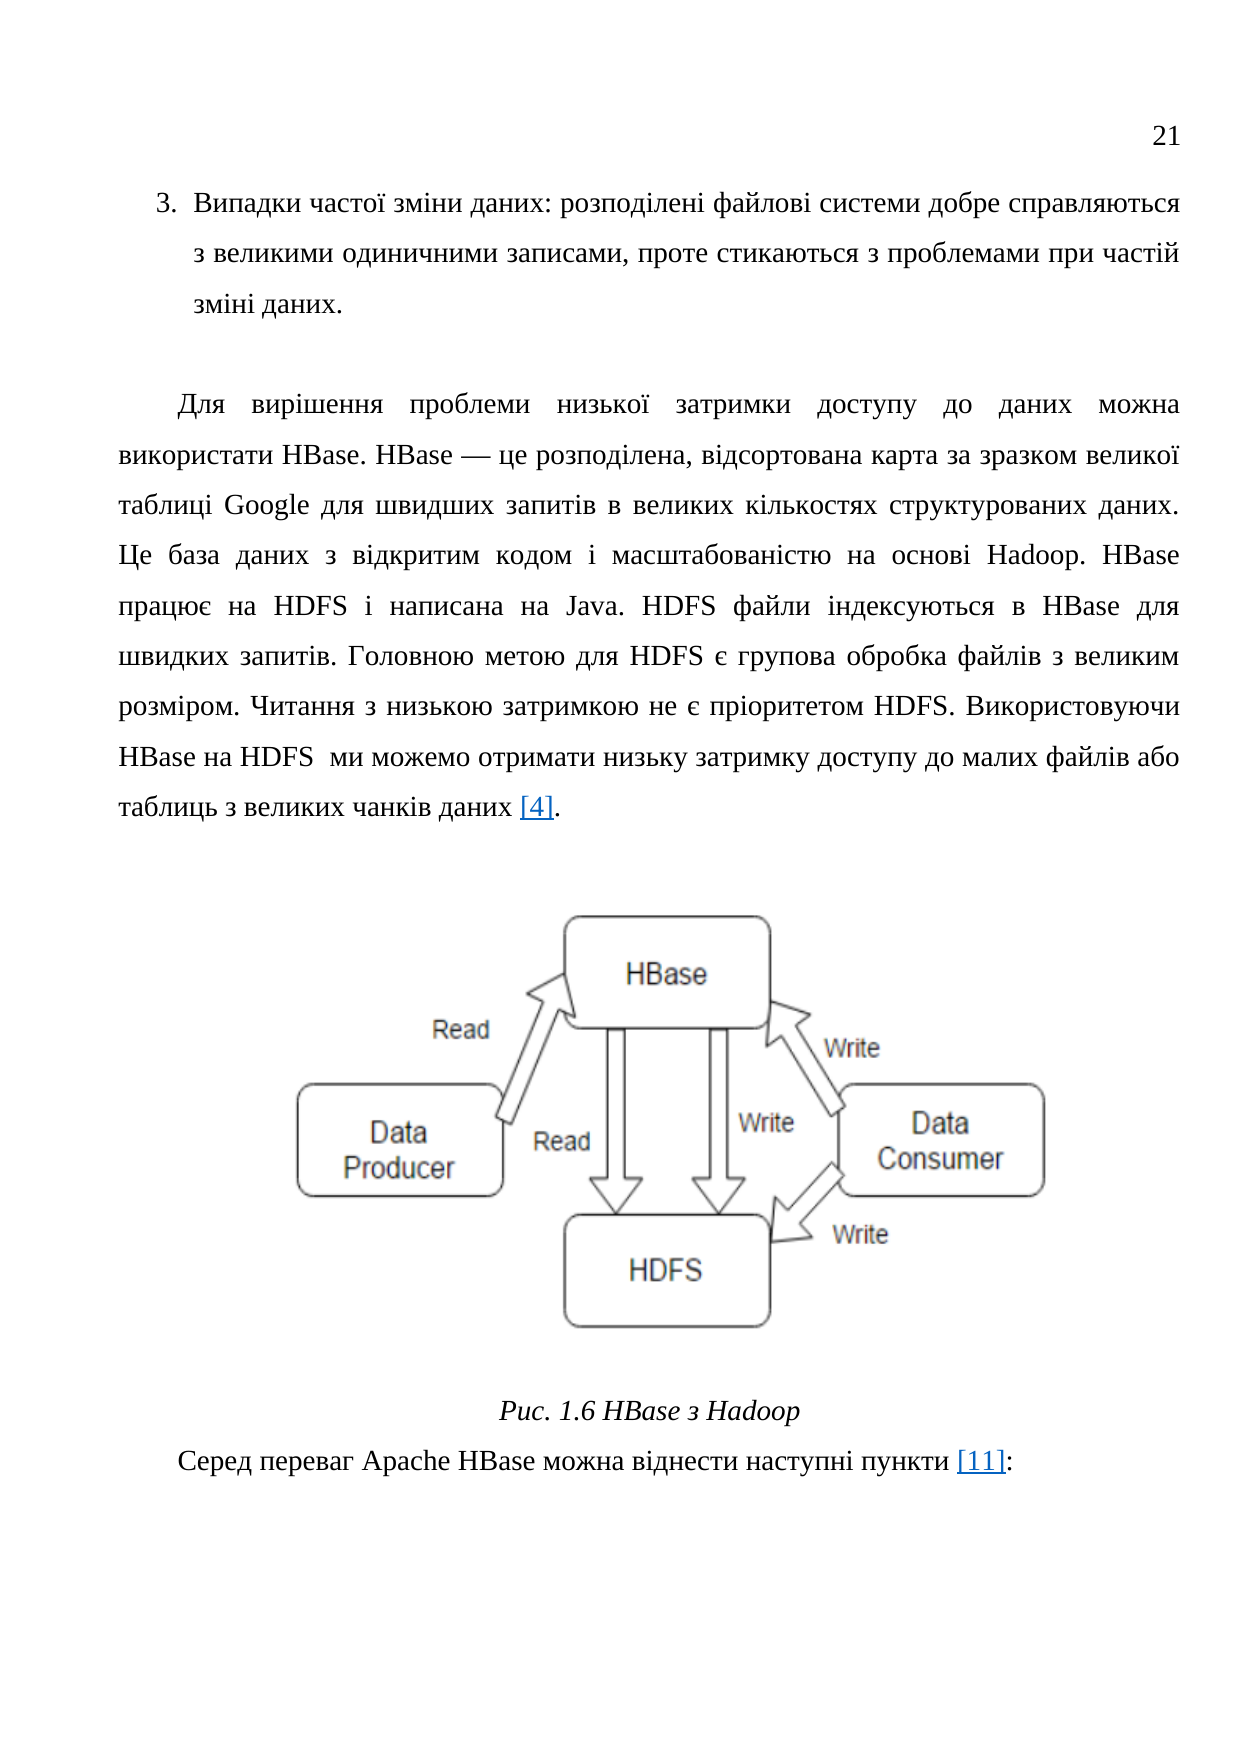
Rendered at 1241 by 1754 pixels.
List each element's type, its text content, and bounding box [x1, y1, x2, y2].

list Випадки частої зміни даних: розподілені файлові системи добре справляються з великими одиничними записами, проте стикаються з проблемами при частій зміні даних. [156, 185, 1181, 319]
text Серед переваг Apache HBase можна віднести наступні пункти [11]: [118, 1443, 1181, 1477]
text Для вирішення проблеми низької затримки доступу до даних можна використати HBase. HBase — це розподілена, відсортована карта за зразком великої таблиці Google для швидших запитів в великих кількостях структурованих даних. Це база даних з відкритим кодом і масштабованістю на основі Hadoop. HBase працює на HDFS і написана на Java. HDFS файли індексуються в HBase для швидких запитів. Головною метою для HDFS є групова обробка файлів з великим розміром. Читання з низькою затримкою не є пріоритетом HDFS. Використовуючи HBase на HDFS ми можемо отримати низьку затримку доступу до малих файлів або таблиць з великих чанків даних [4]. [118, 386, 1181, 822]
picture [230, 861, 1069, 1355]
text Рис. 1.6 HBase з Hadoop [118, 1393, 1181, 1426]
